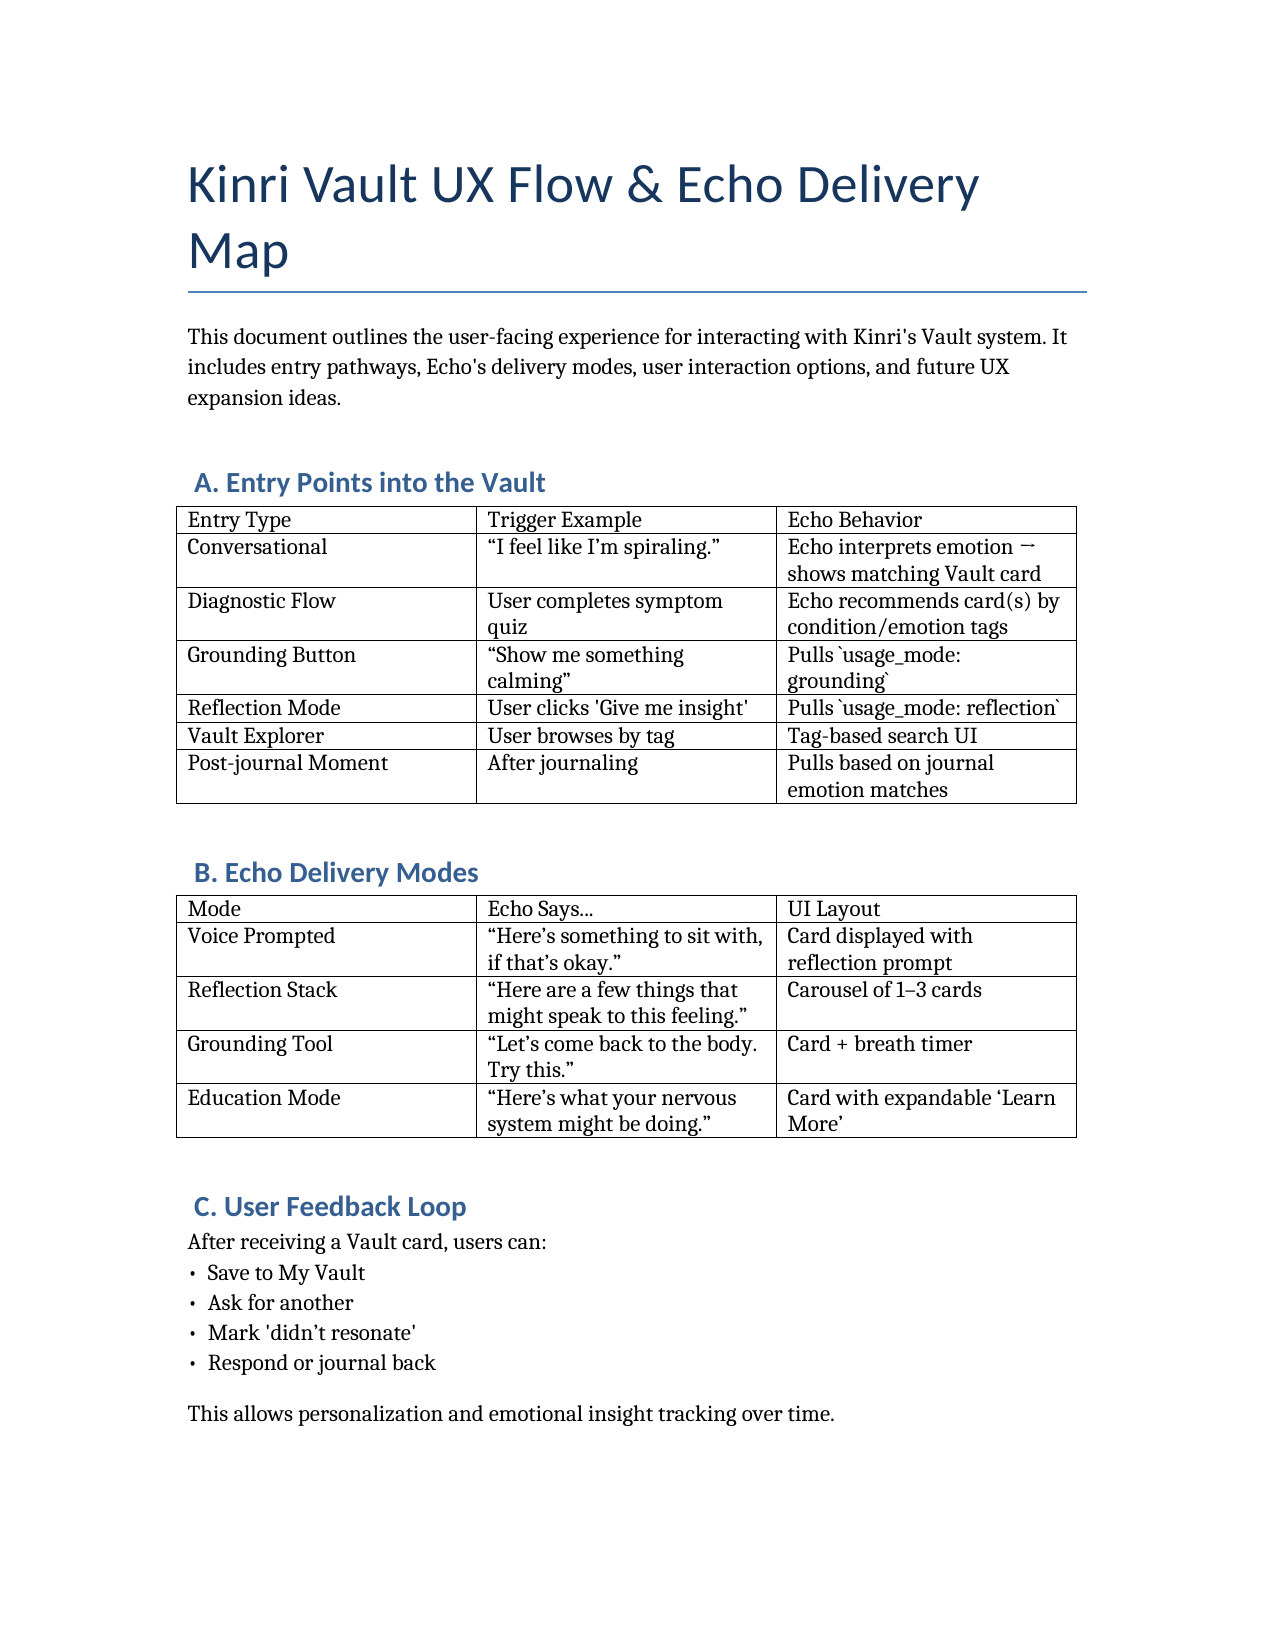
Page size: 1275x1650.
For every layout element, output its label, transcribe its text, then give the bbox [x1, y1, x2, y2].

subtitle C. User Feedback Loop [187, 1188, 1087, 1224]
table_cell Grounding Tool [177, 1031, 476, 1083]
table_cell Carousel of 1–3 cards [777, 977, 1076, 1029]
title Kinri Vault UX Flow & Echo Delivery Map [187, 150, 1087, 293]
table_cell “Here are a few things that might speak to this feeling.” [477, 977, 776, 1029]
table_cell “Show me something calming” [477, 641, 776, 694]
table_cell Conversational [177, 534, 476, 587]
table_cell Pulls `usage_mode: grounding` [777, 641, 1076, 694]
text This allows personalization and emotional insight tracking over time. [187, 1401, 1087, 1427]
table_cell Grounding Button [177, 641, 476, 694]
table_cell Reflection Mode [177, 695, 476, 722]
table_cell Tag-based search UI [777, 723, 1076, 749]
table_cell Diagnostic Flow [177, 588, 476, 640]
table_cell Reflection Stack [177, 977, 476, 1029]
table_cell Echo recommends card(s) by condition/emotion tags [777, 588, 1076, 640]
table_cell Card + breath timer [777, 1031, 1076, 1083]
table_cell “Here’s something to sit with, if that’s okay.” [477, 923, 776, 976]
table_cell “I feel like I’m spiraling.” [477, 534, 776, 587]
table_cell “Let’s come back to the body. Try this.” [477, 1031, 776, 1083]
table_cell Card displayed with reflection prompt [777, 923, 1076, 976]
text This document outlines the user-facing experience for interacting with Kinri's Vault system. It includes entry pathways, Echo's delivery modes, user interaction options, and future UX expansion ideas. [187, 324, 1087, 411]
table_cell User completes symptom quiz [477, 588, 776, 640]
text After receiving a Vault card, users can: • Save to My Vault • Ask for another • Mark 'didn’t resonate' • Respond or journal back [187, 1229, 1087, 1376]
table_cell Vault Explorer [177, 723, 476, 749]
table_cell Echo interprets emotion → shows matching Vault card [777, 534, 1076, 587]
table_header Echo Says... [477, 896, 776, 922]
table_header Mode [177, 896, 476, 922]
table_cell After journaling [477, 750, 776, 803]
subtitle B. Echo Delivery Modes [187, 854, 1087, 889]
table_header Echo Behavior [777, 507, 1076, 533]
subtitle A. Entry Points into the Vault [187, 464, 1087, 500]
table_cell Card with expandable ‘Learn More’ [777, 1084, 1076, 1137]
table_cell Post-journal Moment [177, 750, 476, 803]
table_cell User clicks 'Give me insight' [477, 695, 776, 722]
table_header Trigger Example [477, 507, 776, 533]
table_cell Voice Prompted [177, 923, 476, 976]
table_cell Pulls `usage_mode: reflection` [777, 695, 1076, 722]
table_cell Education Mode [177, 1084, 476, 1137]
table_cell Pulls based on journal emotion matches [777, 750, 1076, 803]
table_cell “Here’s what your nervous system might be doing.” [477, 1084, 776, 1137]
table_cell User browses by tag [477, 723, 776, 749]
table_header Entry Type [177, 507, 476, 533]
table_header UI Layout [777, 896, 1076, 922]
